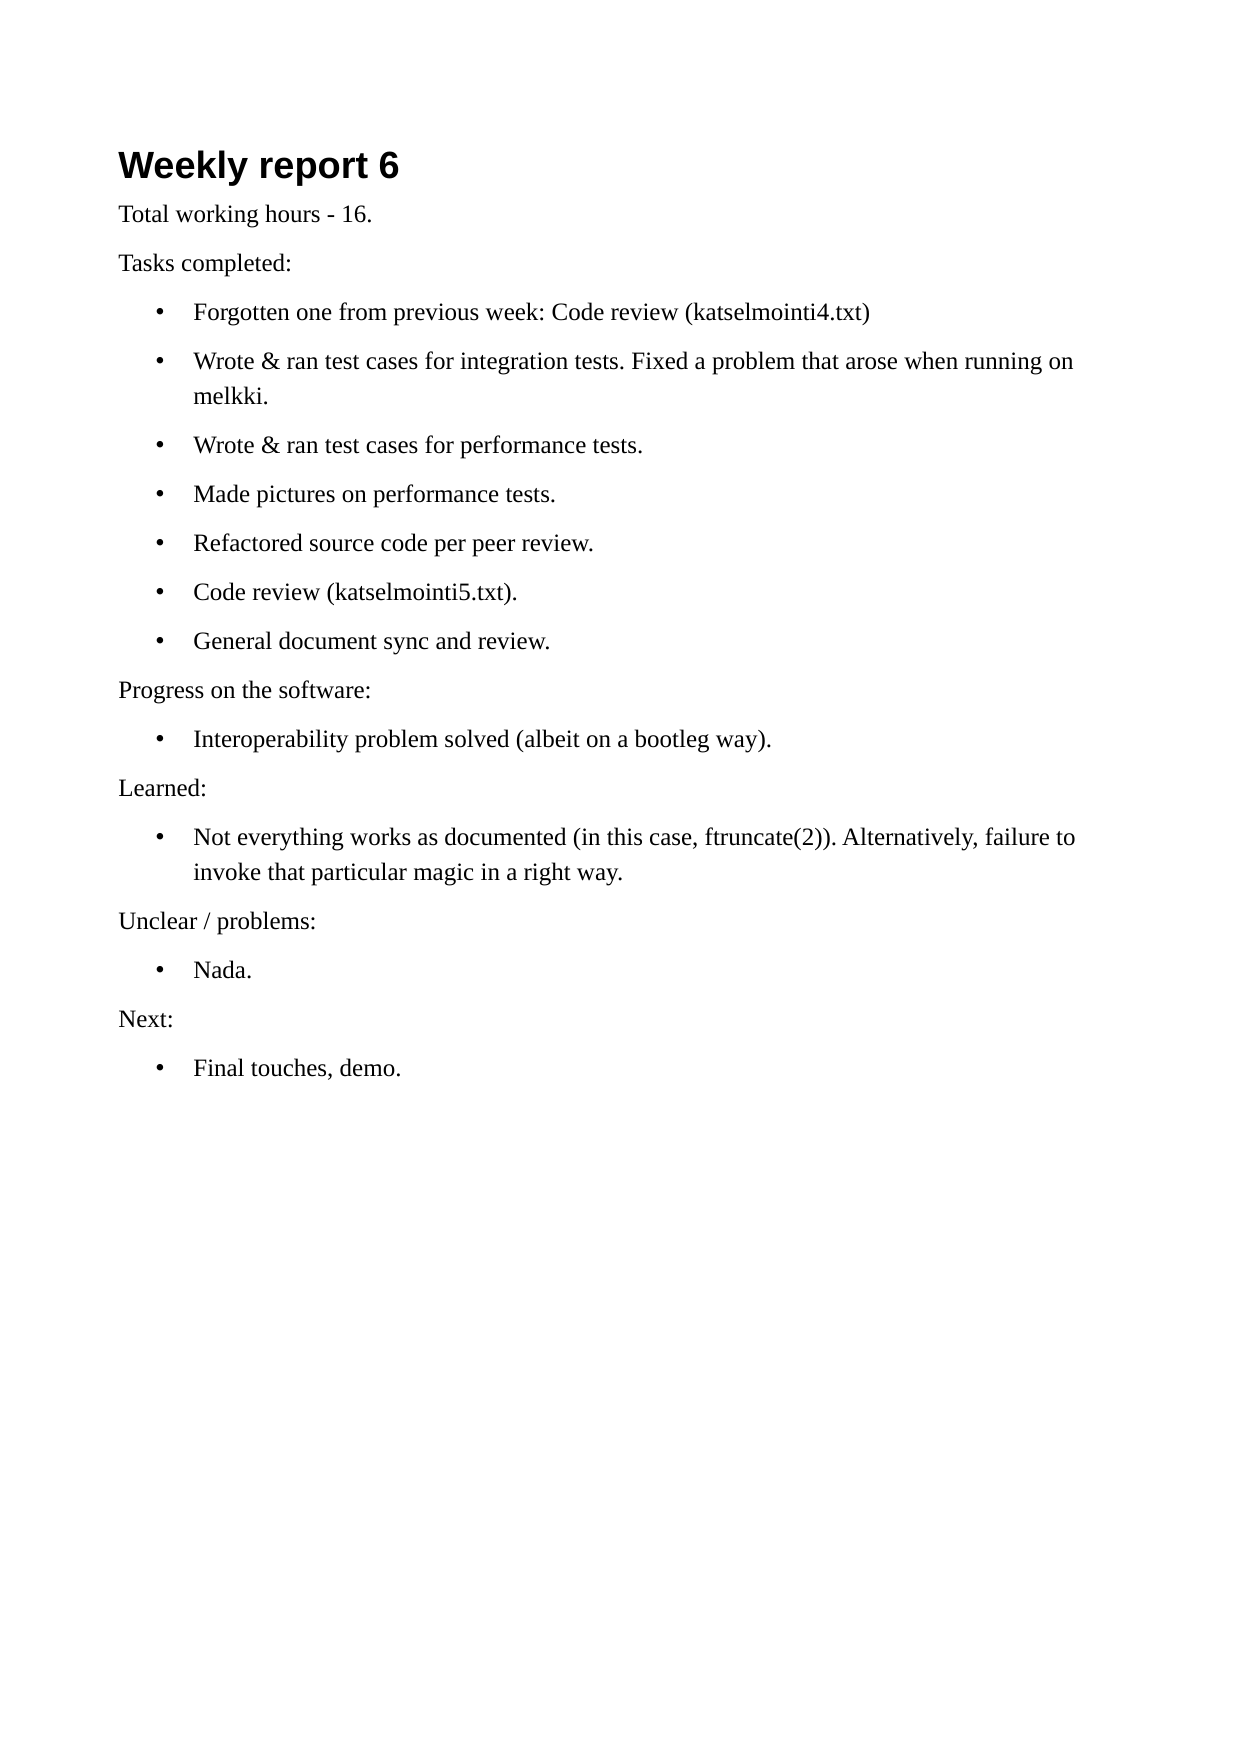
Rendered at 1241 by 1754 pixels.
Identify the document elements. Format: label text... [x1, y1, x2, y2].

list General document sync and review. [156, 626, 1122, 655]
list Nada. [156, 955, 1122, 984]
list Code review (katselmointi5.txt). [156, 577, 1122, 606]
text Unclear / problems: [118, 906, 1122, 935]
list Refactored source code per peer review. [156, 528, 1122, 557]
subtitle Weekly report 6 [118, 143, 1122, 187]
text Total working hours - 16. [118, 199, 1122, 228]
list Forgotten one from previous week: Code review (katselmointi4.txt) [156, 297, 1122, 326]
list Final touches, demo. [156, 1053, 1122, 1082]
list Made pictures on performance tests. [156, 479, 1122, 508]
text Next: [118, 1004, 1122, 1033]
list Wrote & ran test cases for performance tests. [156, 430, 1122, 459]
text Tasks completed: [118, 248, 1122, 277]
list Wrote & ran test cases for integration tests. Fixed a problem that arose when running on melkki. [156, 346, 1122, 410]
text Progress on the software: [118, 675, 1122, 704]
list Interoperability problem solved (albeit on a bootleg way). [156, 724, 1122, 753]
list Not everything works as documented (in this case, ftruncate(2)). Alternatively, failure to invoke that particular magic in a right way. [156, 822, 1122, 886]
text Learned: [118, 773, 1122, 802]
